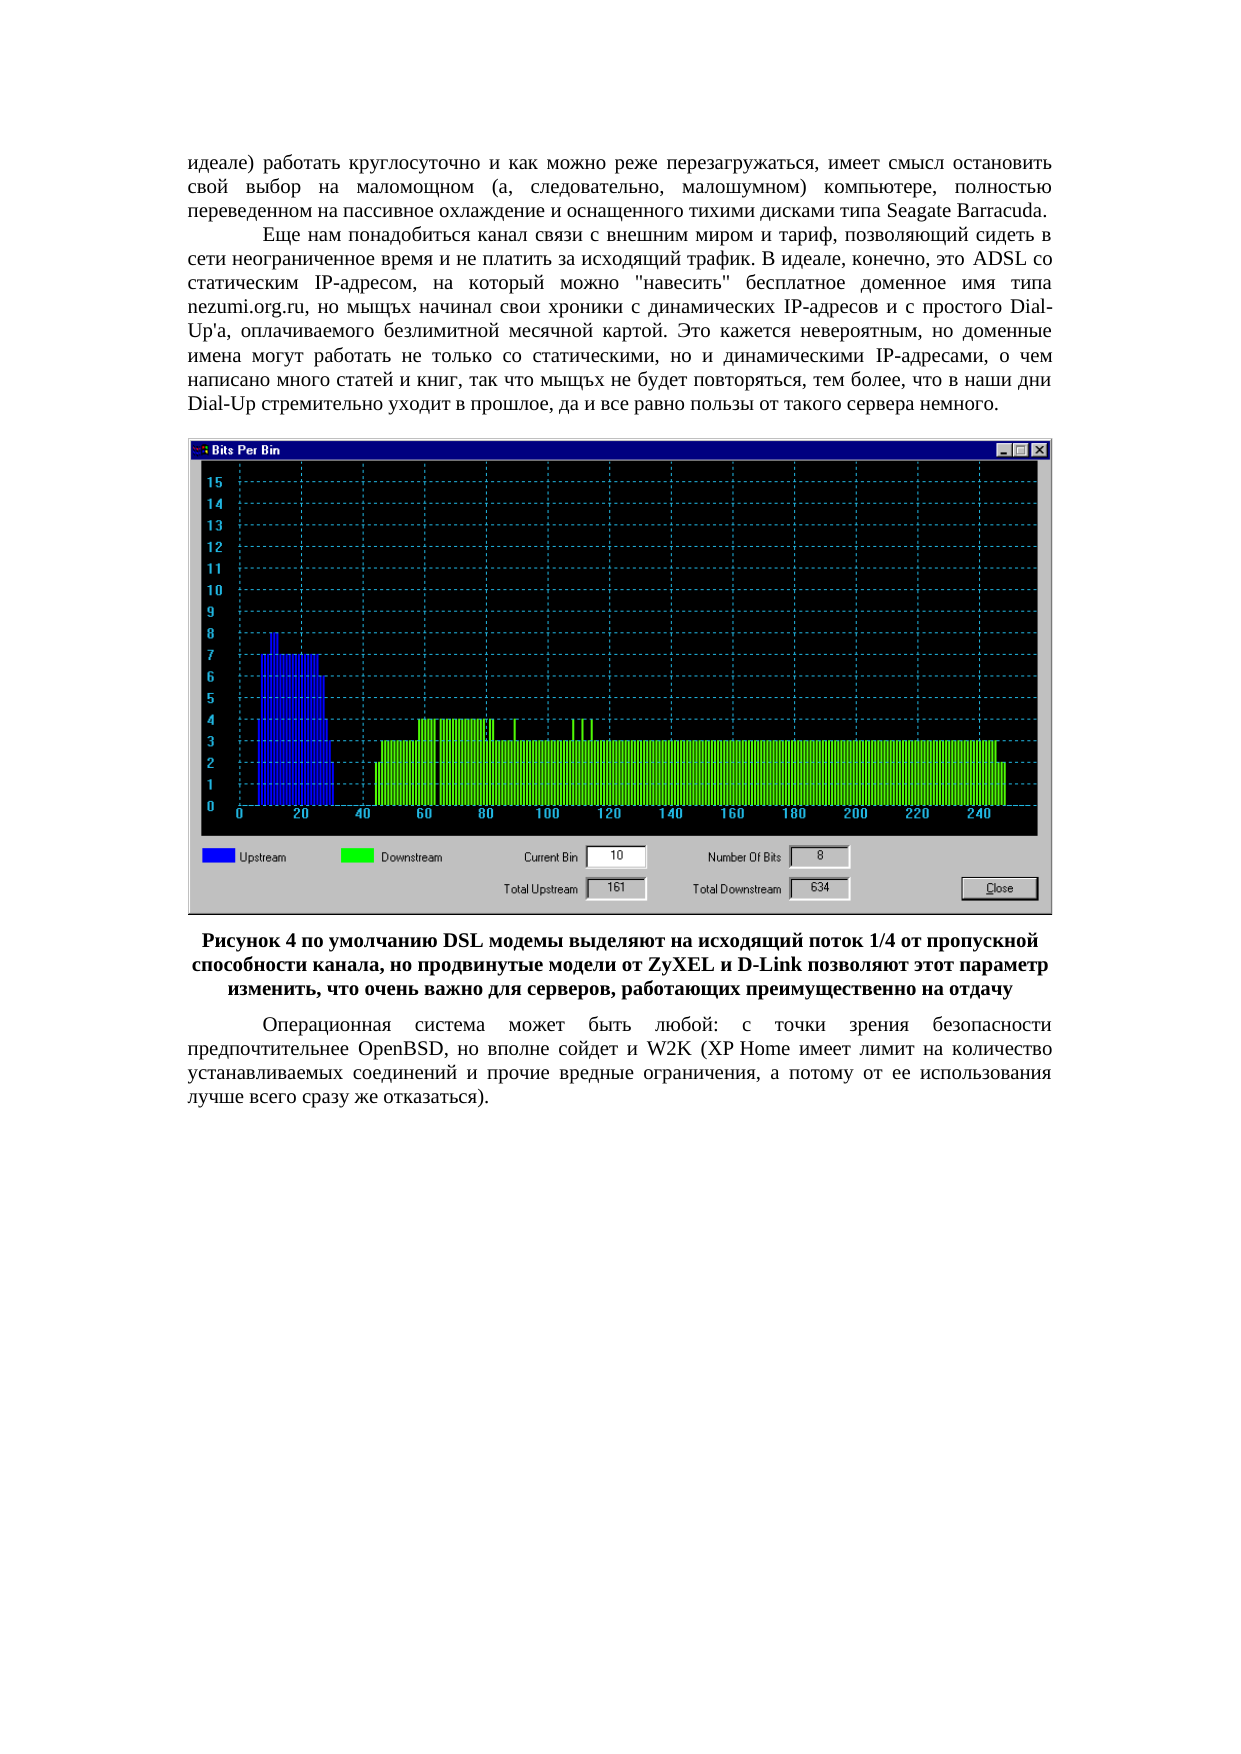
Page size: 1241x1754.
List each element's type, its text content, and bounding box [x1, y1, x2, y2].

text Рисунок 4 по умолчанию DSL модемы выделяют на исходящий поток 1/4 от пропускной способности канала, но продвинутые модели от ZyXEL и D-Link позволяют этот параметр изменить, что очень важно для серверов, работающих преимущественно на отдачу [187, 927, 1053, 1000]
picture [188, 438, 1053, 915]
text Еще нам понадобиться канал связи с внешним миром и тариф, позволяющий сидеть в сети неограниченное время и не платить за исходящий трафик. В идеале, конечно, это ADSL со статическим IP-адресом, на который можно "навесить" бесплатное доменное имя типа nezumi.org.ru, но мыщъх начинал свои хроники с динамических IP-адресов и с простого Dial-Up'а, оплачиваемого безлимитной месячной картой. Это кажется невероятным, но доменные имена могут работать не только со статическими, но и динамическими IP-адресами, о чем написано много статей и книг, так что мыщъх не будет повторяться, тем более, что в наши дни Dial-Up стремительно уходит в прошлое, да и все равно пользы от такого сервера немного. [187, 222, 1053, 415]
text Операционная система может быть любой: с точки зрения безопасности предпочтительнее OpenBSD, но вполне сойдет и W2K (XP Home имеет лимит на количество устанавливаемых соединений и прочие вредные ограничения, а потому от ее использования лучше всего сразу же отказаться). [187, 1012, 1053, 1108]
text идеале) работать круглосуточно и как можно реже перезагружаться, имеет смысл остановить свой выбор на маломощном (а, следовательно, малошумном) компьютере, полностью переведенном на пассивное охлаждение и оснащенного тихими дисками типа Seagate Barracuda. [187, 150, 1053, 222]
